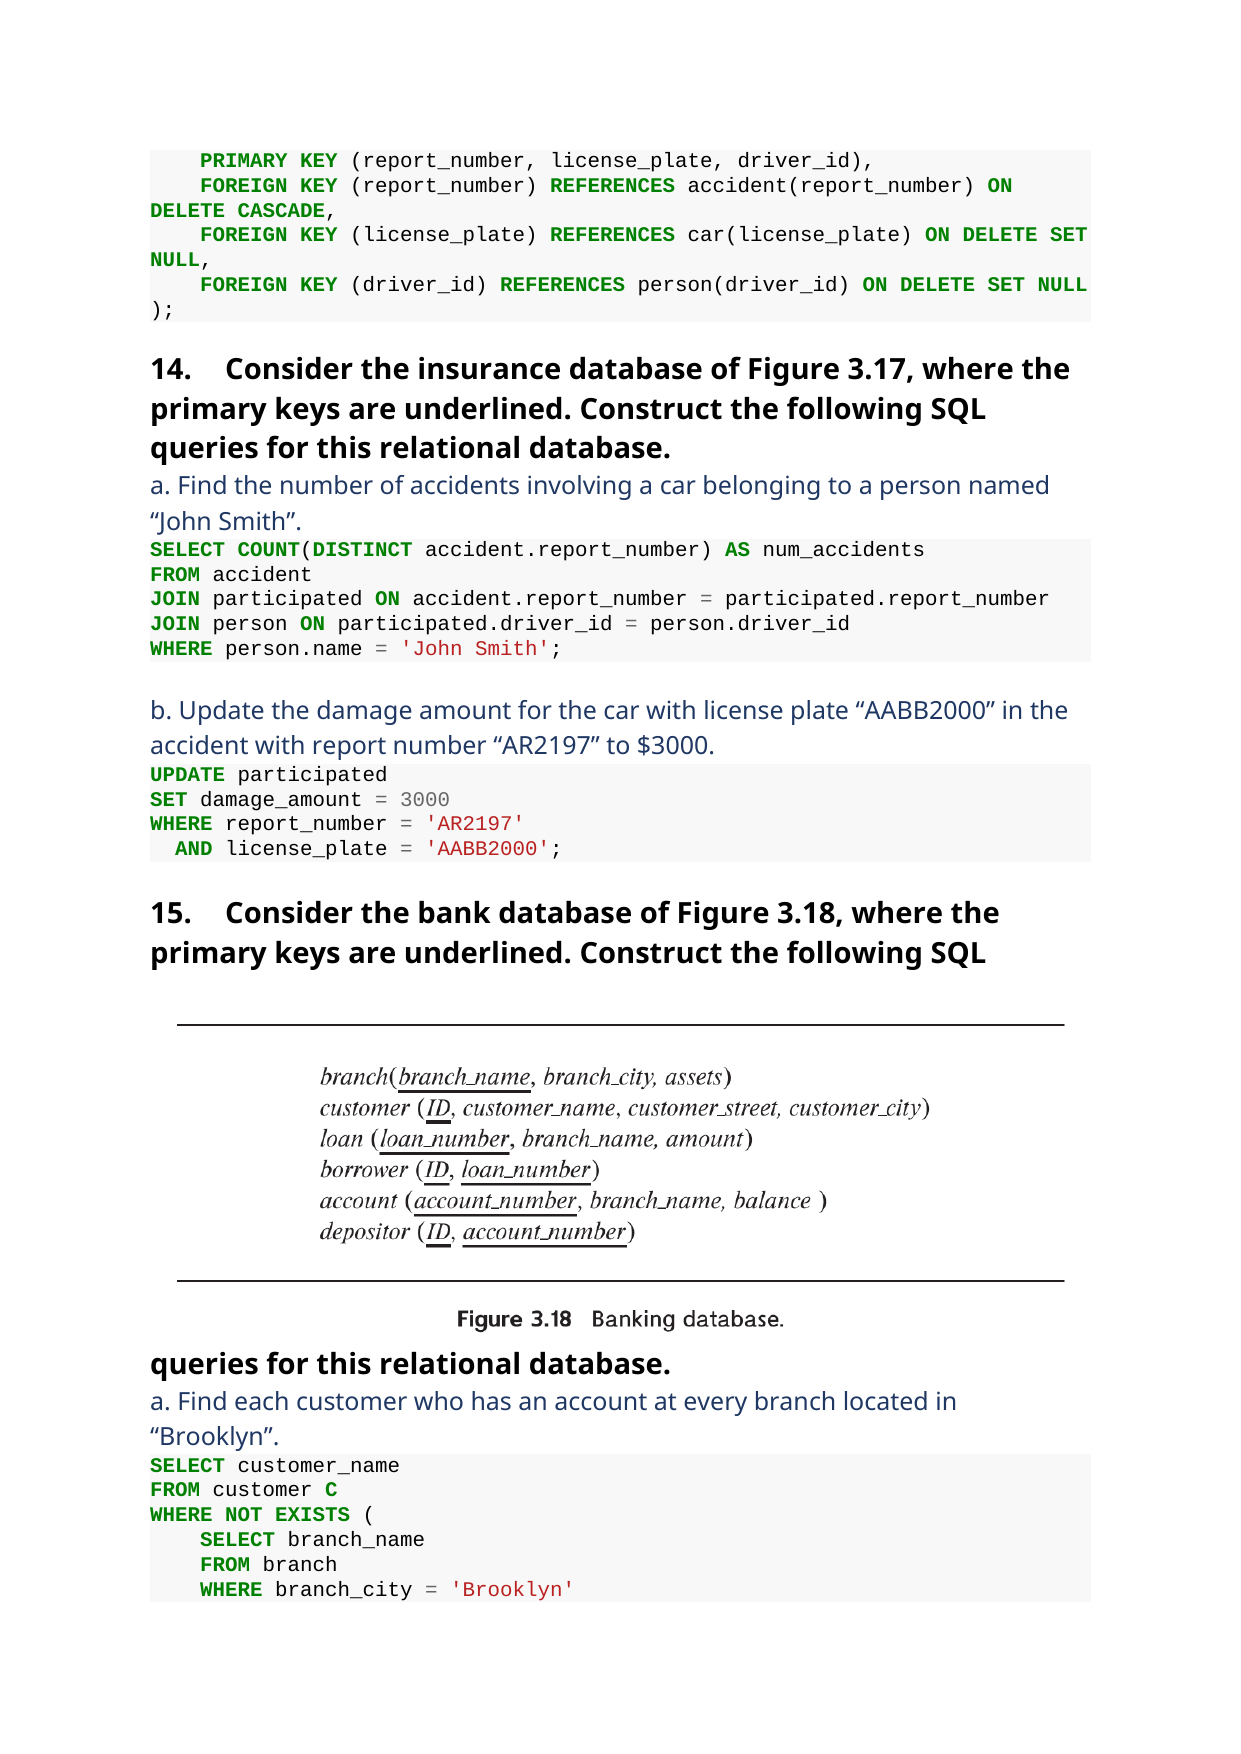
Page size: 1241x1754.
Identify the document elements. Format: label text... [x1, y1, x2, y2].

text FOREIGN KEY (license_plate) REFERENCES car(license_plate) ON DELETE SET NULL, [150, 224, 1091, 273]
text SET damage_amount = 3000 [150, 788, 1091, 812]
text JOIN person ON participated.driver_id = person.driver_id [150, 613, 1091, 637]
subtitle b. Update the damage amount for the car with license plate “AABB2000” in the accident with report number “AR2197” to $3000. [150, 692, 1091, 762]
text SELECT customer_name [150, 1454, 1091, 1478]
text WHERE branch_city = 'Brooklyn' [150, 1578, 1091, 1602]
text WHERE NOT EXISTS ( [150, 1504, 1091, 1528]
text PRIMARY KEY (report_number, license_plate, driver_id), [150, 150, 1091, 174]
text SELECT COUNT(DISTINCT accident.report_number) AS num_accidents [150, 539, 1091, 562]
text SELECT branch_name [150, 1529, 1091, 1553]
text WHERE person.name = 'John Smith'; [150, 638, 1091, 662]
text FROM branch [150, 1554, 1091, 1577]
text AND license_plate = 'AABB2000'; [150, 838, 1091, 862]
text JOIN participated ON accident.report_number = participated.report_number [150, 588, 1091, 612]
subtitle Consider the bank database of Figure 3.18, where the primary keys are underlined. Construct the following SQL [150, 892, 1091, 1010]
subtitle a. Find the number of accidents involving a car belonging to a person named “John Smith”. [150, 467, 1091, 537]
subtitle a. Find each customer who has an account at every branch located in “Brooklyn”. [150, 1383, 1091, 1453]
subtitle queries for this relational database. [150, 1344, 1091, 1383]
text FOREIGN KEY (report_number) REFERENCES accident(report_number) ON DELETE CASCADE, [150, 175, 1091, 223]
text FOREIGN KEY (driver_id) REFERENCES person(driver_id) ON DELETE SET NULL [150, 274, 1091, 298]
picture [150, 1010, 1091, 1344]
text ); [150, 299, 1091, 322]
text UPDATE participated [150, 764, 1091, 787]
subtitle Consider the insurance database of Figure 3.17, where the primary keys are underlined. Construct the following SQL queries for this relational database. [150, 348, 1091, 467]
text WHERE report_number = 'AR2197' [150, 813, 1091, 837]
text FROM accident [150, 564, 1091, 587]
text FROM customer C [150, 1479, 1091, 1503]
